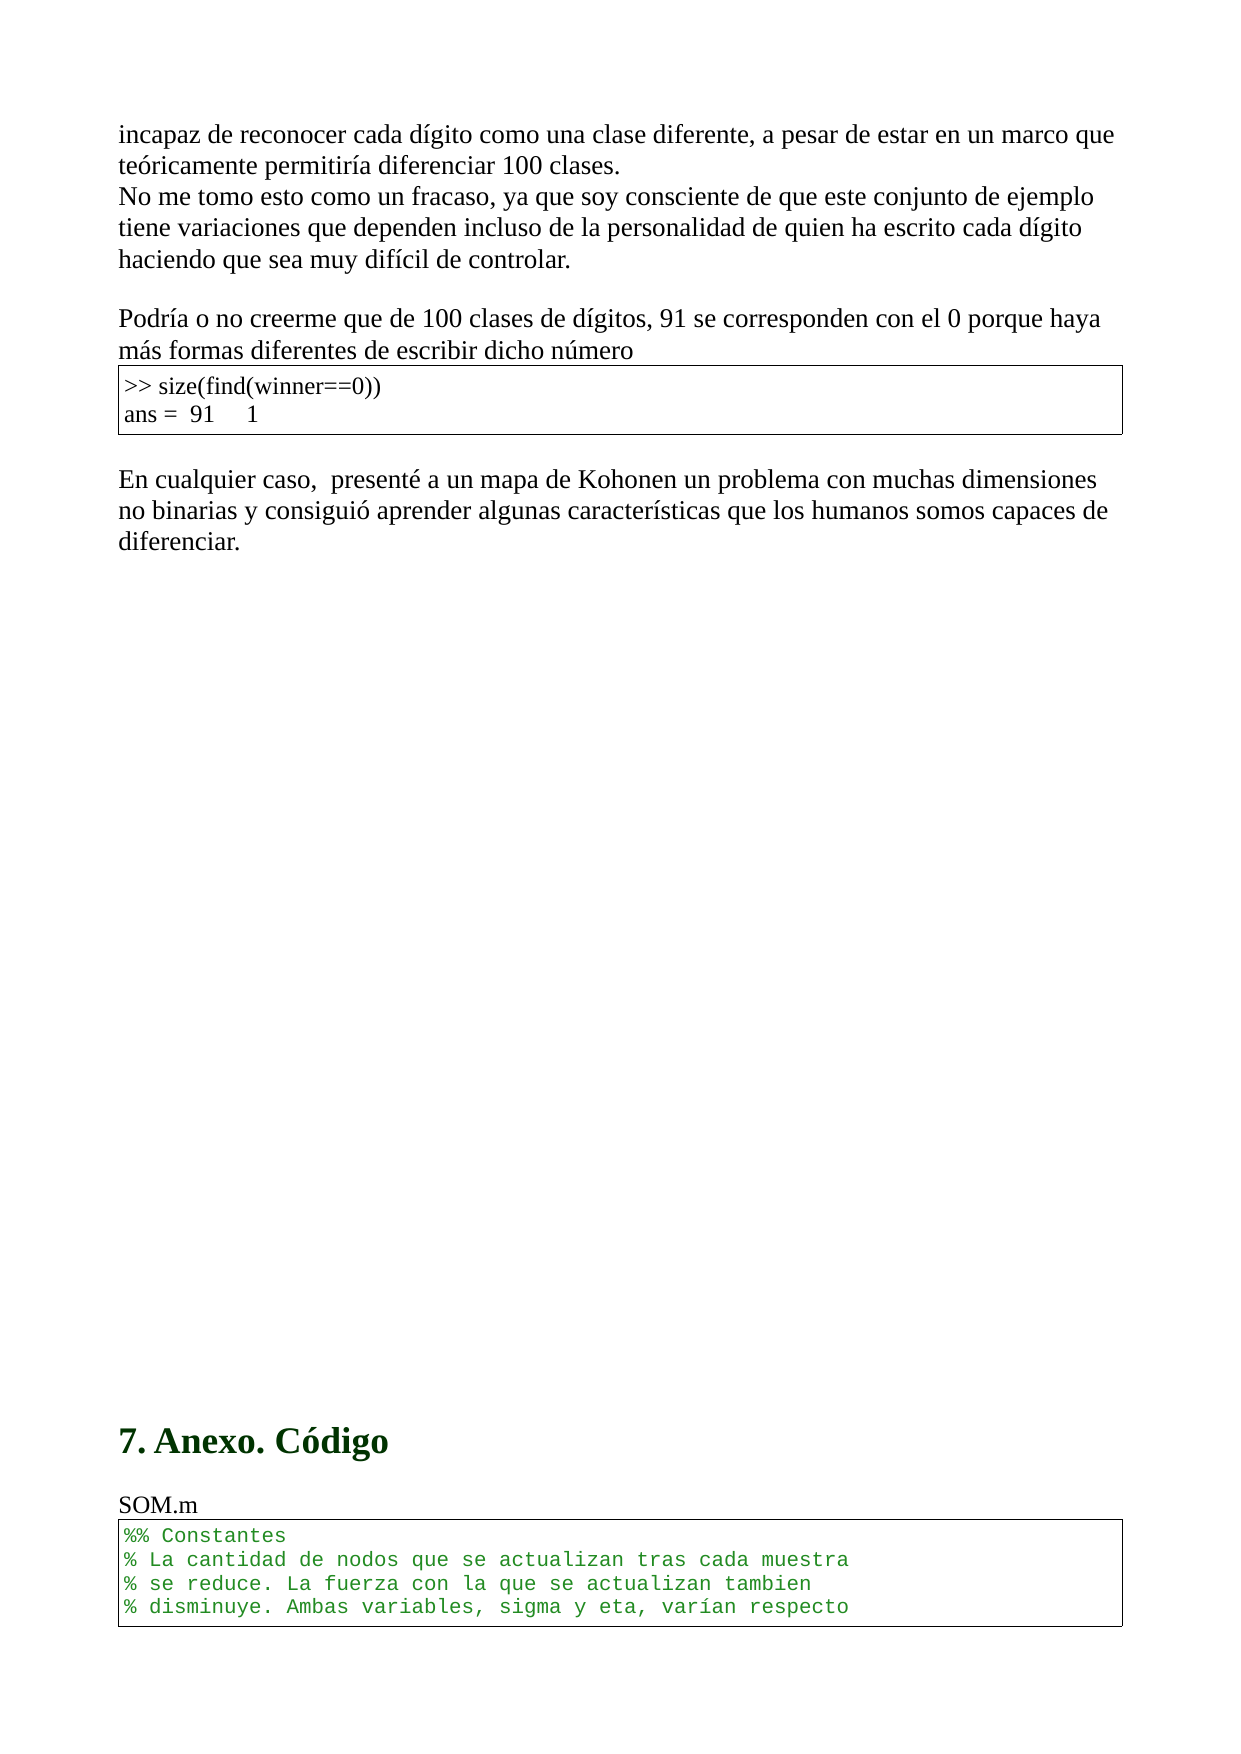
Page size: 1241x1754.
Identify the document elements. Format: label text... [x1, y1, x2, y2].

table_header %% Constantes % La cantidad de nodos que se actualizan tras cada muestra % se reduce. La fuerza con la que se actualizan tambien % disminuye. Ambas variables, sigma y eta, varían respecto [119, 1520, 1122, 1626]
table_header >> size(find(winner==0)) ans = 91 1 [119, 366, 1122, 434]
text 7. Anexo. Código [118, 1419, 1122, 1462]
text No me tomo esto como un fracaso, ya que soy consciente de que este conjunto de ejemplo tiene variaciones que dependen incluso de la personalidad de quien ha escrito cada dígito haciendo que sea muy difícil de controlar. [118, 180, 1122, 274]
text SOM.m [118, 1491, 1122, 1519]
text incapaz de reconocer cada dígito como una clase diferente, a pesar de estar en un marco que teóricamente permitiría diferenciar 100 clases. [118, 118, 1122, 180]
text En cualquier caso, presenté a un mapa de Kohonen un problema con muchas dimensiones no binarias y consiguió aprender algunas características que los humanos somos capaces de diferenciar. [118, 463, 1122, 556]
text Podría o no creerme que de 100 clases de dígitos, 91 se corresponden con el 0 porque haya más formas diferentes de escribir dicho número [118, 303, 1122, 365]
